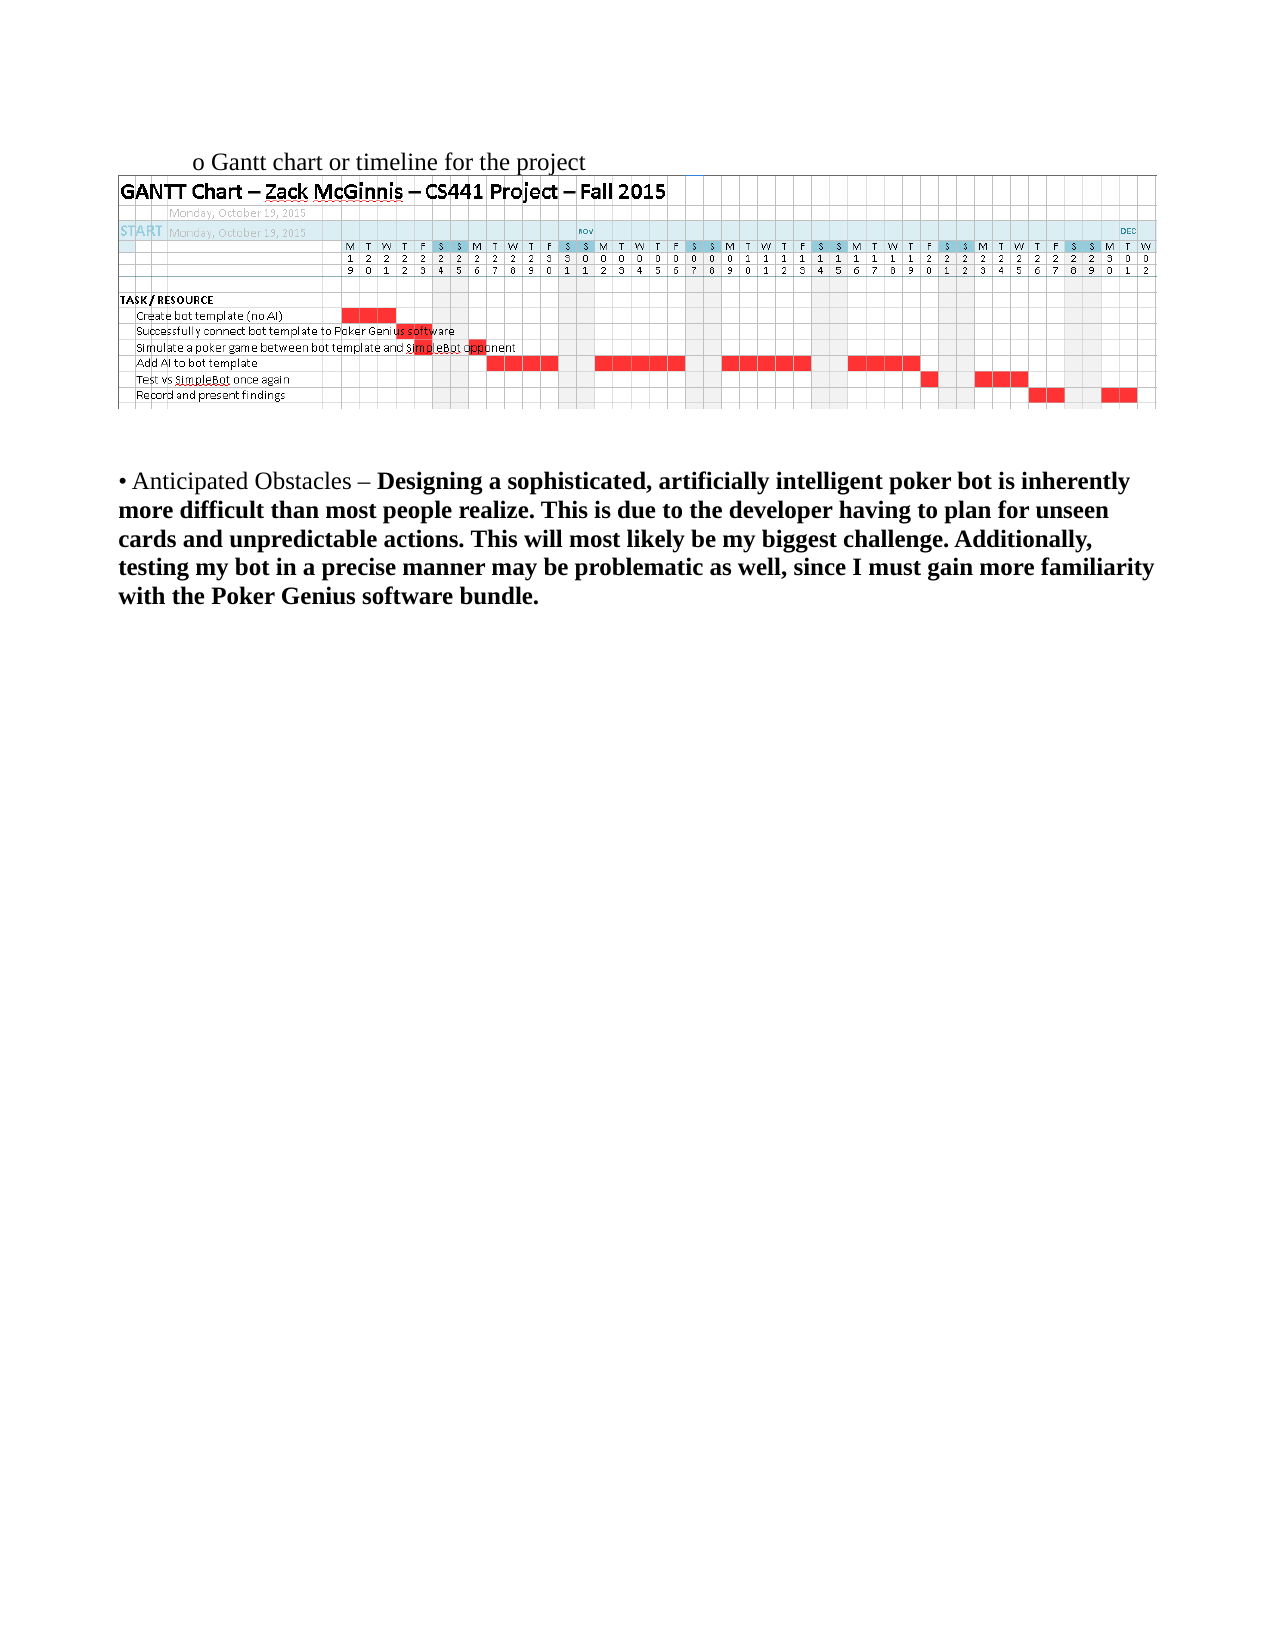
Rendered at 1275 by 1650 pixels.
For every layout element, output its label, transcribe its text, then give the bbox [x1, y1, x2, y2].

picture [118, 175, 1157, 409]
text • Anticipated Obstacles – Designing a sophisticated, artificially intelligent poker bot is inherently more difficult than most people realize. This is due to the developer having to plan for unseen cards and unpredictable actions. This will most likely be my biggest challenge. Additionally, testing my bot in a precise manner may be problematic as well, since I must gain more familiarity with the Poker Genius software bundle. [118, 466, 1157, 610]
text o Gantt chart or timeline for the project [118, 147, 1157, 175]
